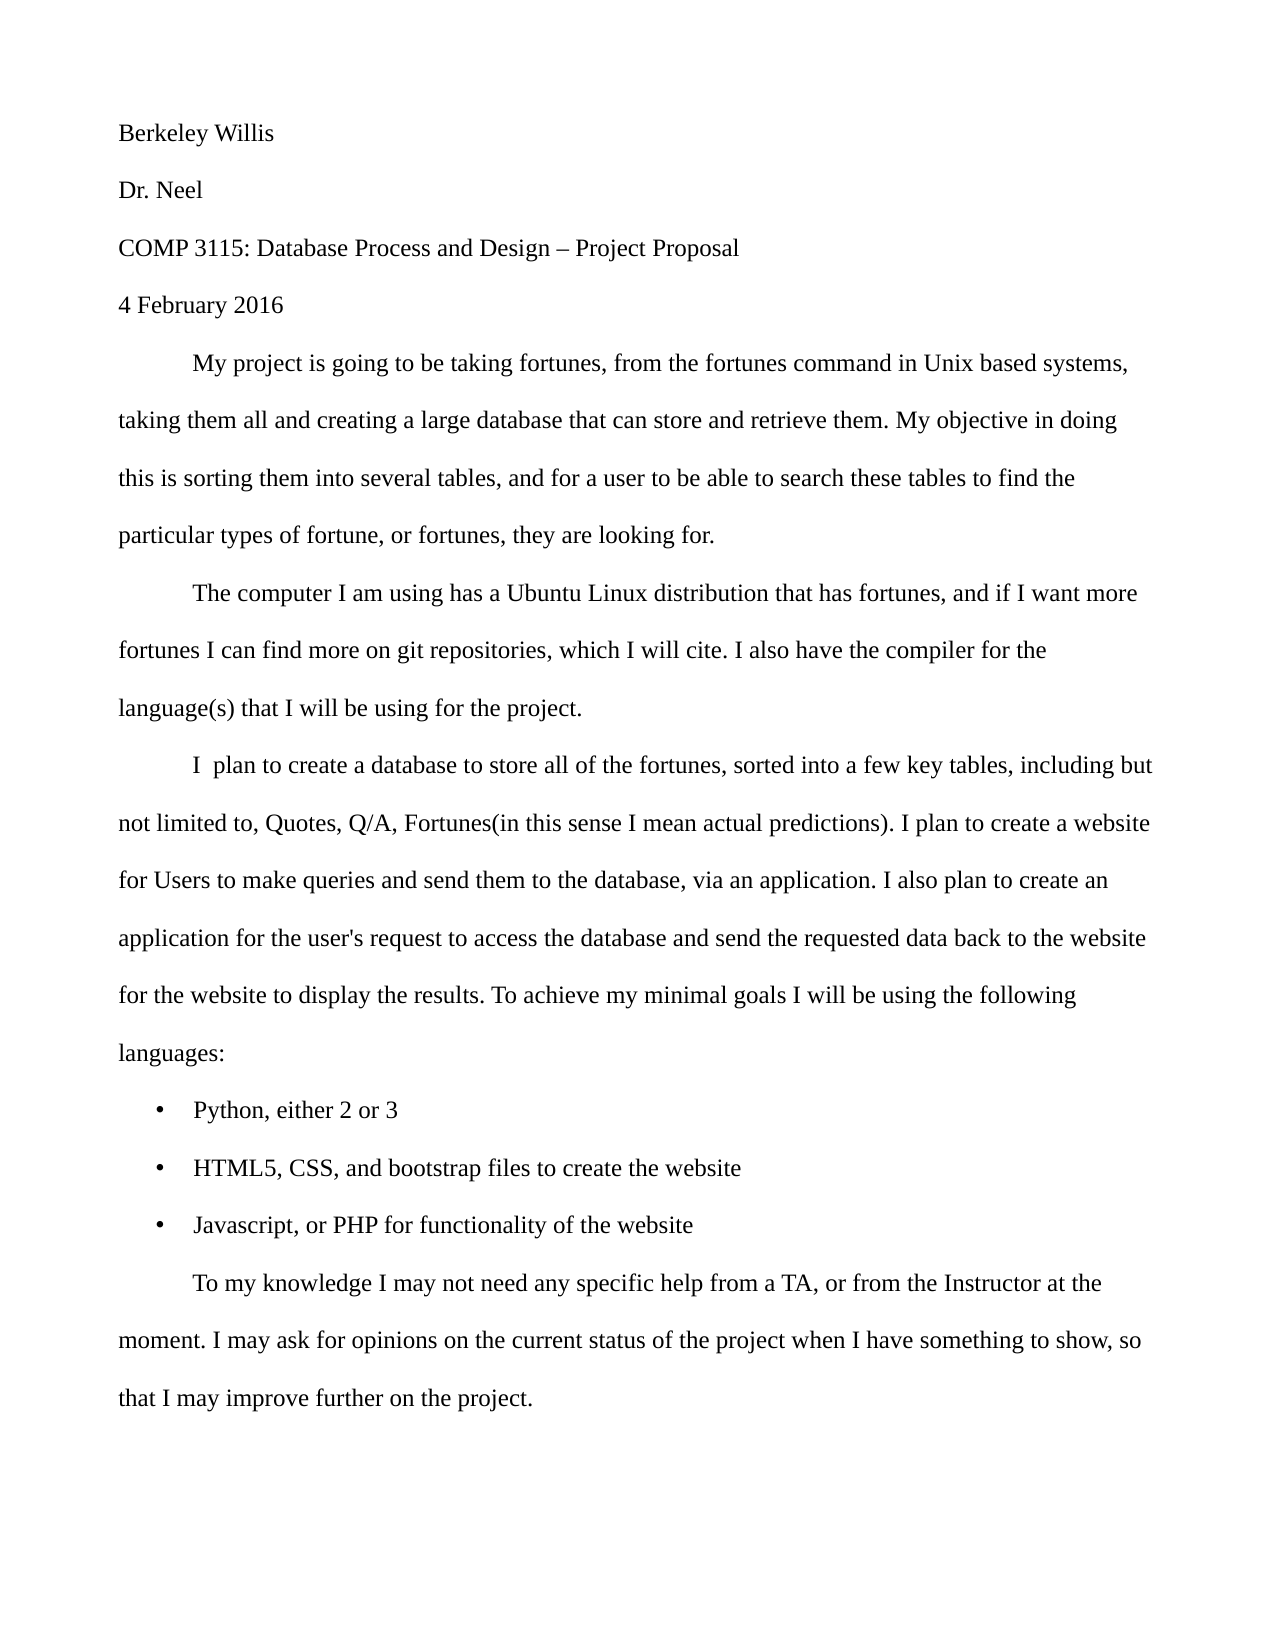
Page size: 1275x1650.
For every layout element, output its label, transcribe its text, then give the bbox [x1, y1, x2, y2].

text I plan to create a database to store all of the fortunes, sorted into a few key tables, including but not limited to, Quotes, Q/A, Fortunes(in this sense I mean actual predictions). I plan to create a website for Users to make queries and send them to the database, via an application. I also plan to create an application for the user's request to access the database and send the requested data back to the website for the website to display the results. To achieve my minimal goals I will be using the following languages: [118, 751, 1157, 1067]
text To my knowledge I may not need any specific help from a TA, or from the Instructor at the moment. I may ask for opinions on the current status of the project when I have something to show, so that I may improve further on the project. [118, 1268, 1157, 1412]
text 4 February 2016 [118, 291, 1157, 319]
text Dr. Neel [118, 176, 1157, 204]
text My project is going to be taking fortunes, from the fortunes command in Unix based systems, taking them all and creating a large database that can store and retrieve them. My objective in doing this is sorting them into several tables, and for a user to be able to search these tables to find the particular types of fortune, or fortunes, they are looking for. [118, 348, 1157, 549]
list Python, either 2 or 3 [156, 1096, 1157, 1124]
text The computer I am using has a Ubuntu Linux distribution that has fortunes, and if I want more fortunes I can find more on git repositories, which I will cite. I also have the compiler for the language(s) that I will be using for the project. [118, 578, 1157, 722]
text Berkeley Willis [118, 118, 1157, 147]
list Javascript, or PHP for functionality of the website [156, 1211, 1157, 1239]
text COMP 3115: Database Process and Design – Project Proposal [118, 233, 1157, 262]
list HTML5, CSS, and bootstrap files to create the website [156, 1153, 1157, 1182]
